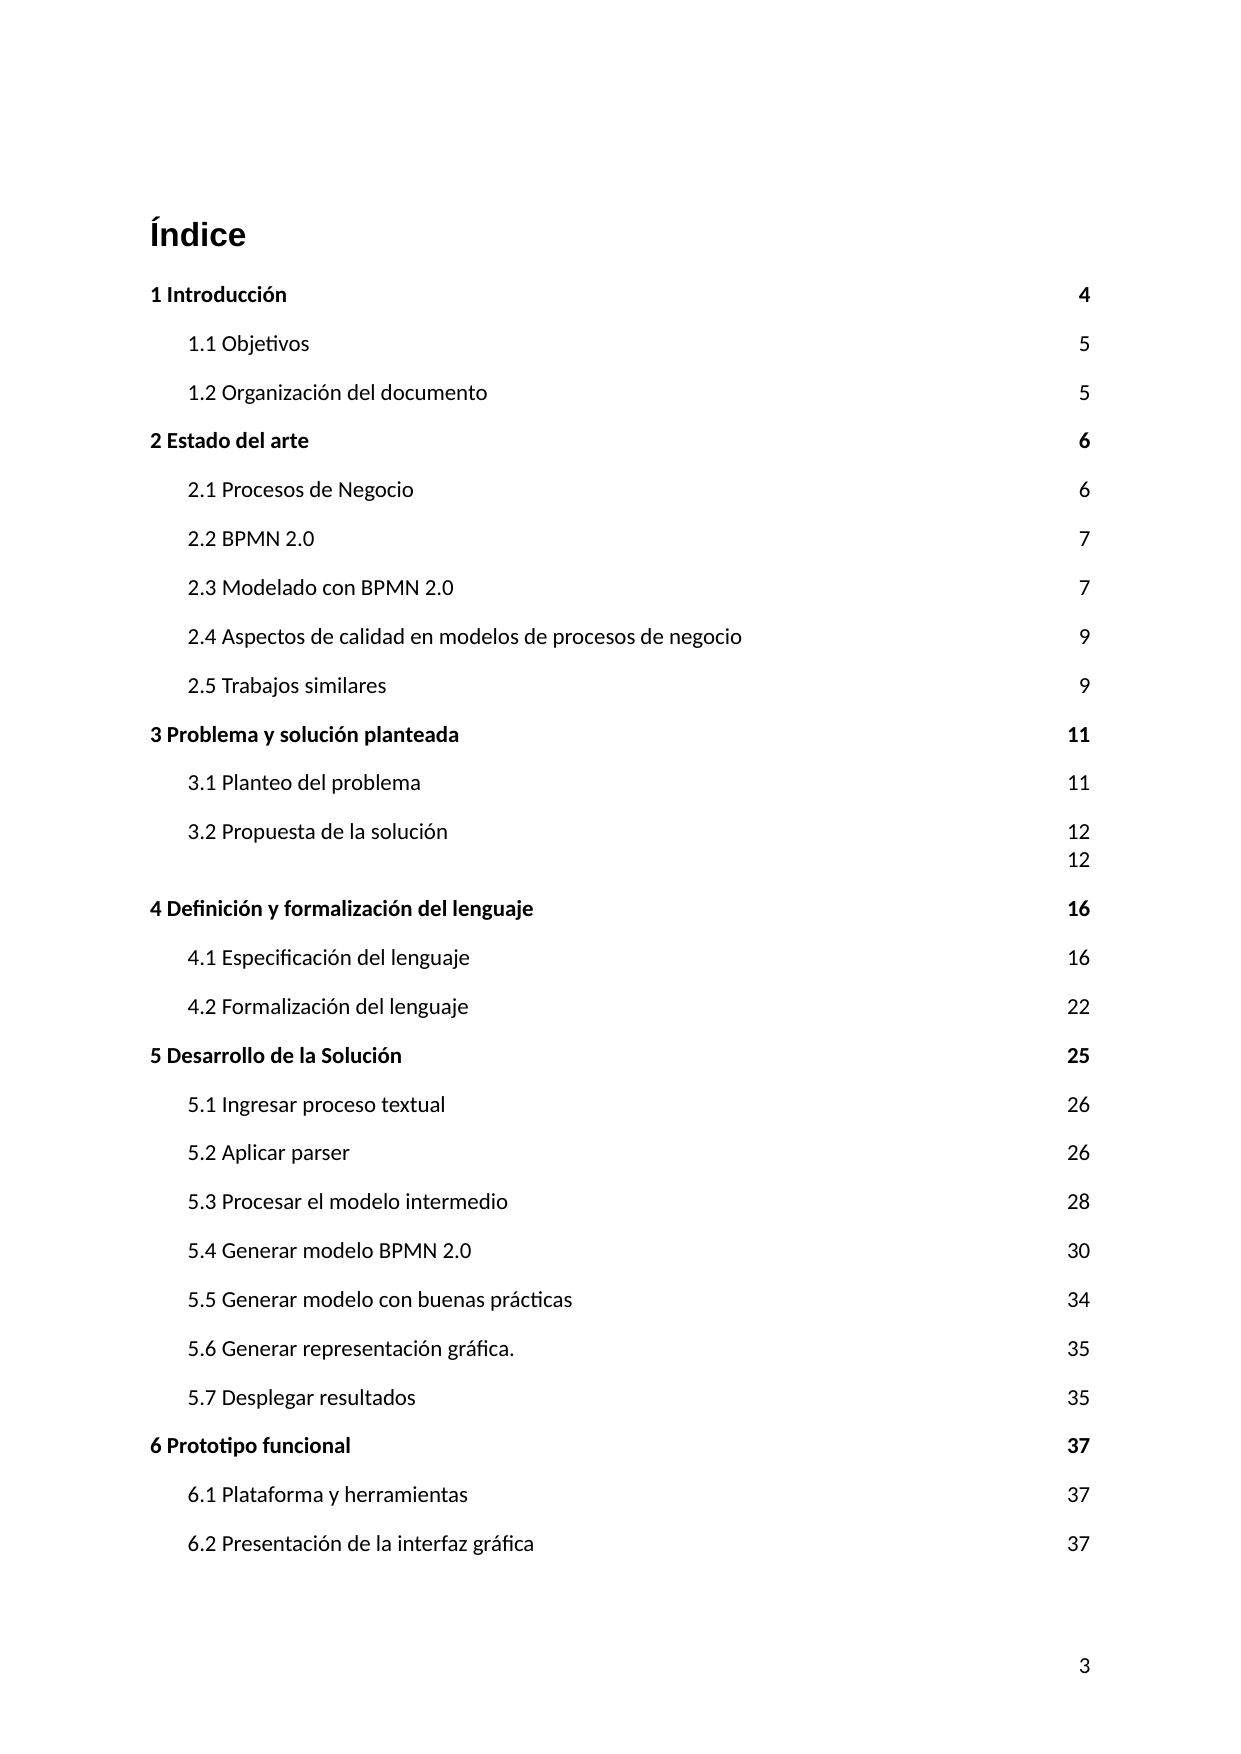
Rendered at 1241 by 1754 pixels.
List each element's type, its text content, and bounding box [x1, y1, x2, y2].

text 2 Estado del arte 6 [150, 427, 1090, 454]
text 4.1 Especificación del lenguaje 16 [187, 943, 1090, 971]
text 1.2 Organización del documento 5 [187, 378, 1090, 406]
text 3 Problema y solución planteada 11 [150, 720, 1090, 748]
text 3.1 Planteo del problema 11 [187, 768, 1090, 797]
text 1 Introducción 4 [150, 280, 1090, 308]
text 3.2 Propuesta de la solución 12 12 [187, 817, 1090, 873]
text 2.4 Aspectos de calidad en modelos de procesos de negocio 9 [187, 622, 1090, 650]
text 2.1 Procesos de Negocio 6 [187, 475, 1090, 503]
text 5.4 Generar modelo BPMN 2.0 30 [187, 1236, 1090, 1264]
text 5.7 Desplegar resultados 35 [187, 1383, 1090, 1411]
text 6 Prototipo funcional 37 [150, 1432, 1090, 1460]
text 6.1 Plataforma y herramientas 37 [187, 1481, 1090, 1508]
text 5.1 Ingresar proceso textual 26 [187, 1090, 1090, 1118]
text 1.1 Objetivos 5 [187, 329, 1090, 357]
text 4 Definición y formalización del lenguaje 16 [150, 894, 1090, 922]
text 2.5 Trabajos similares 9 [187, 671, 1090, 699]
text 5.3 Procesar el modelo intermedio 28 [187, 1187, 1090, 1215]
text 4.2 Formalización del lenguaje 22 [187, 992, 1090, 1020]
text 5 Desarrollo de la Solución 25 [150, 1041, 1090, 1069]
text 6.2 Presentación de la interfaz gráfica 37 [187, 1529, 1090, 1557]
text 2.3 Modelado con BPMN 2.0 7 [187, 573, 1090, 601]
text 5.2 Aplicar parser 26 [187, 1138, 1090, 1167]
text 5.5 Generar modelo con buenas prácticas 34 [187, 1285, 1090, 1313]
text 2.2 BPMN 2.0 7 [187, 524, 1090, 552]
text Índice [150, 215, 1090, 253]
text 5.6 Generar representación gráfica. 35 [187, 1334, 1090, 1362]
